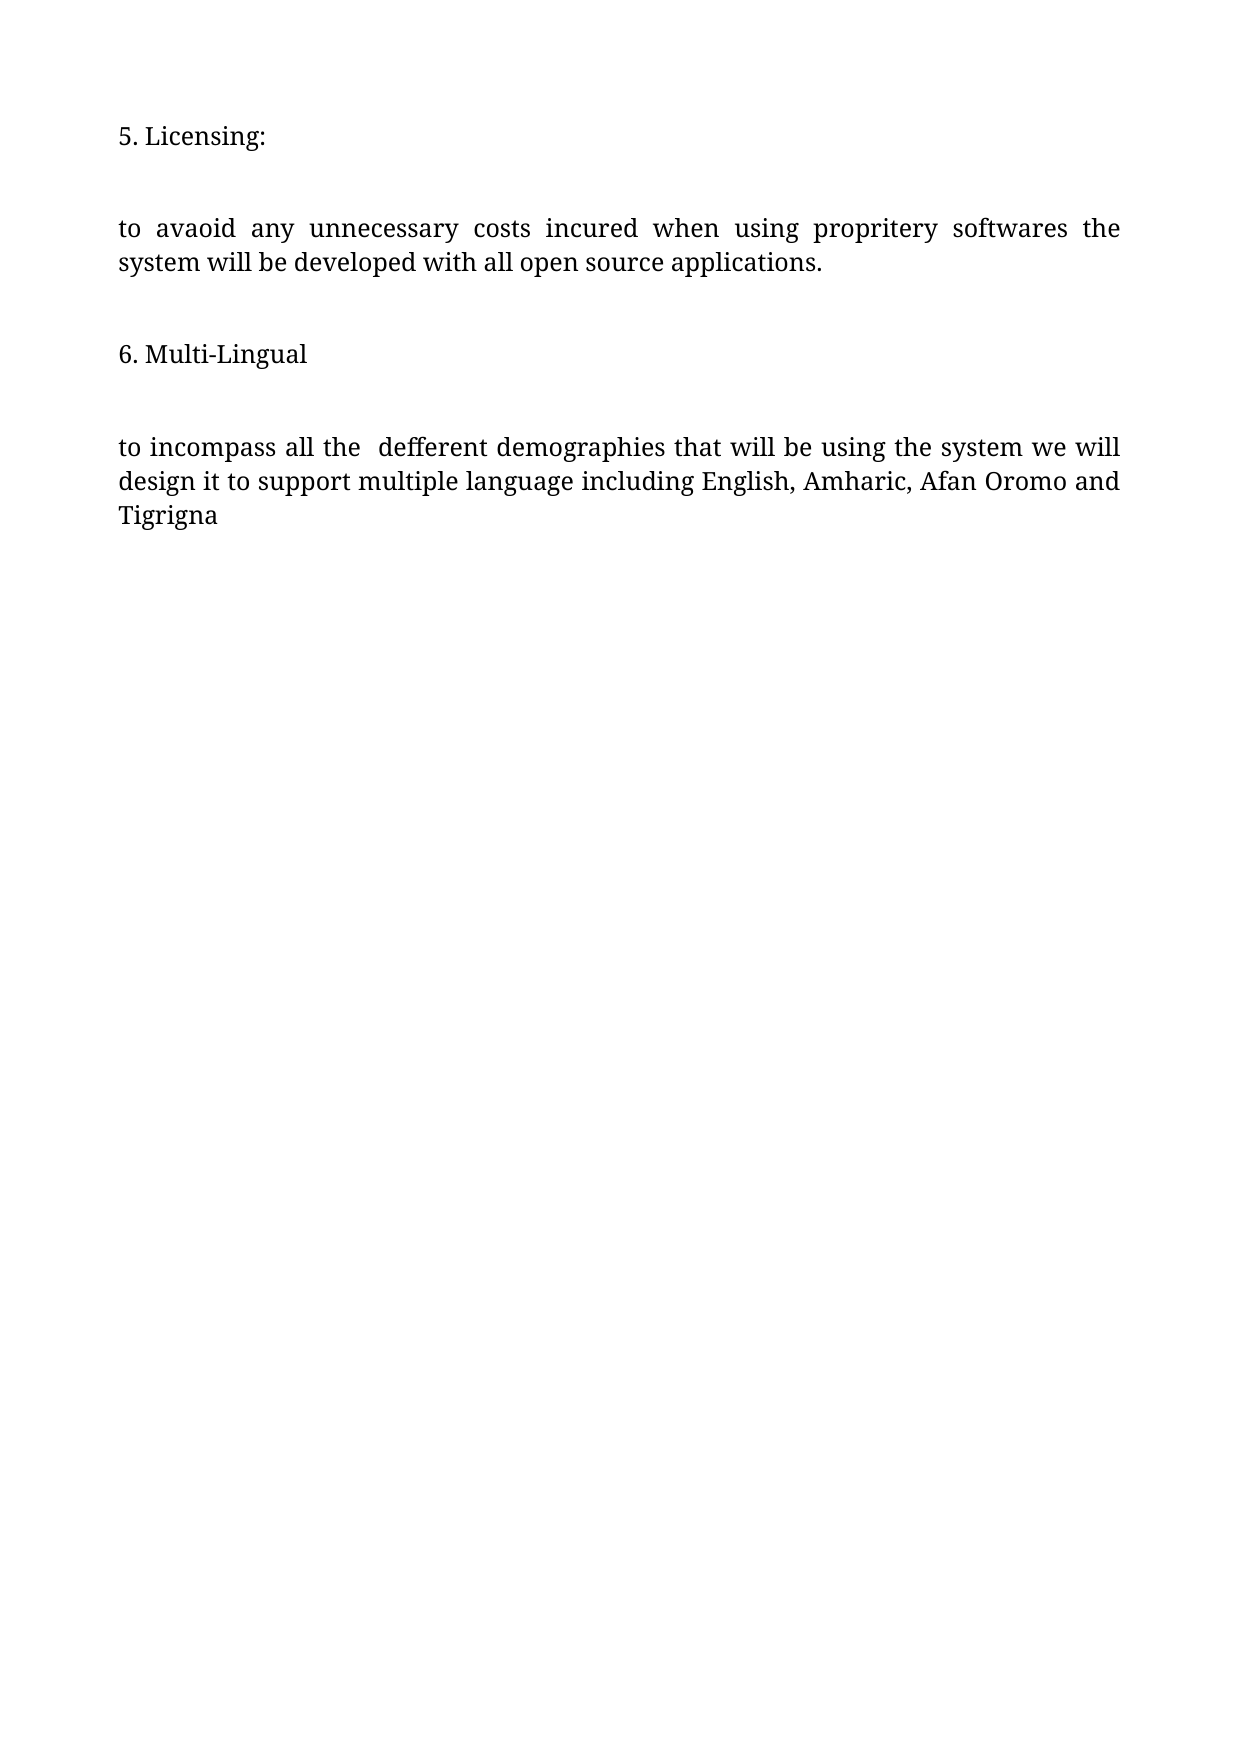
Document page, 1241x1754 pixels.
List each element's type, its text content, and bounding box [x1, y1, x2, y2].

text 5. Licensing: [118, 118, 1122, 152]
text to incompass all the defferent demographies that will be using the system we will design it to support multiple language including English, Amharic, Afan Oromo and Tigrigna [118, 429, 1122, 532]
text 6. Multi-Lingual [118, 337, 1122, 371]
text to avaoid any unnecessary costs incured when using propritery softwares the system will be developed with all open source applications. [118, 211, 1122, 279]
